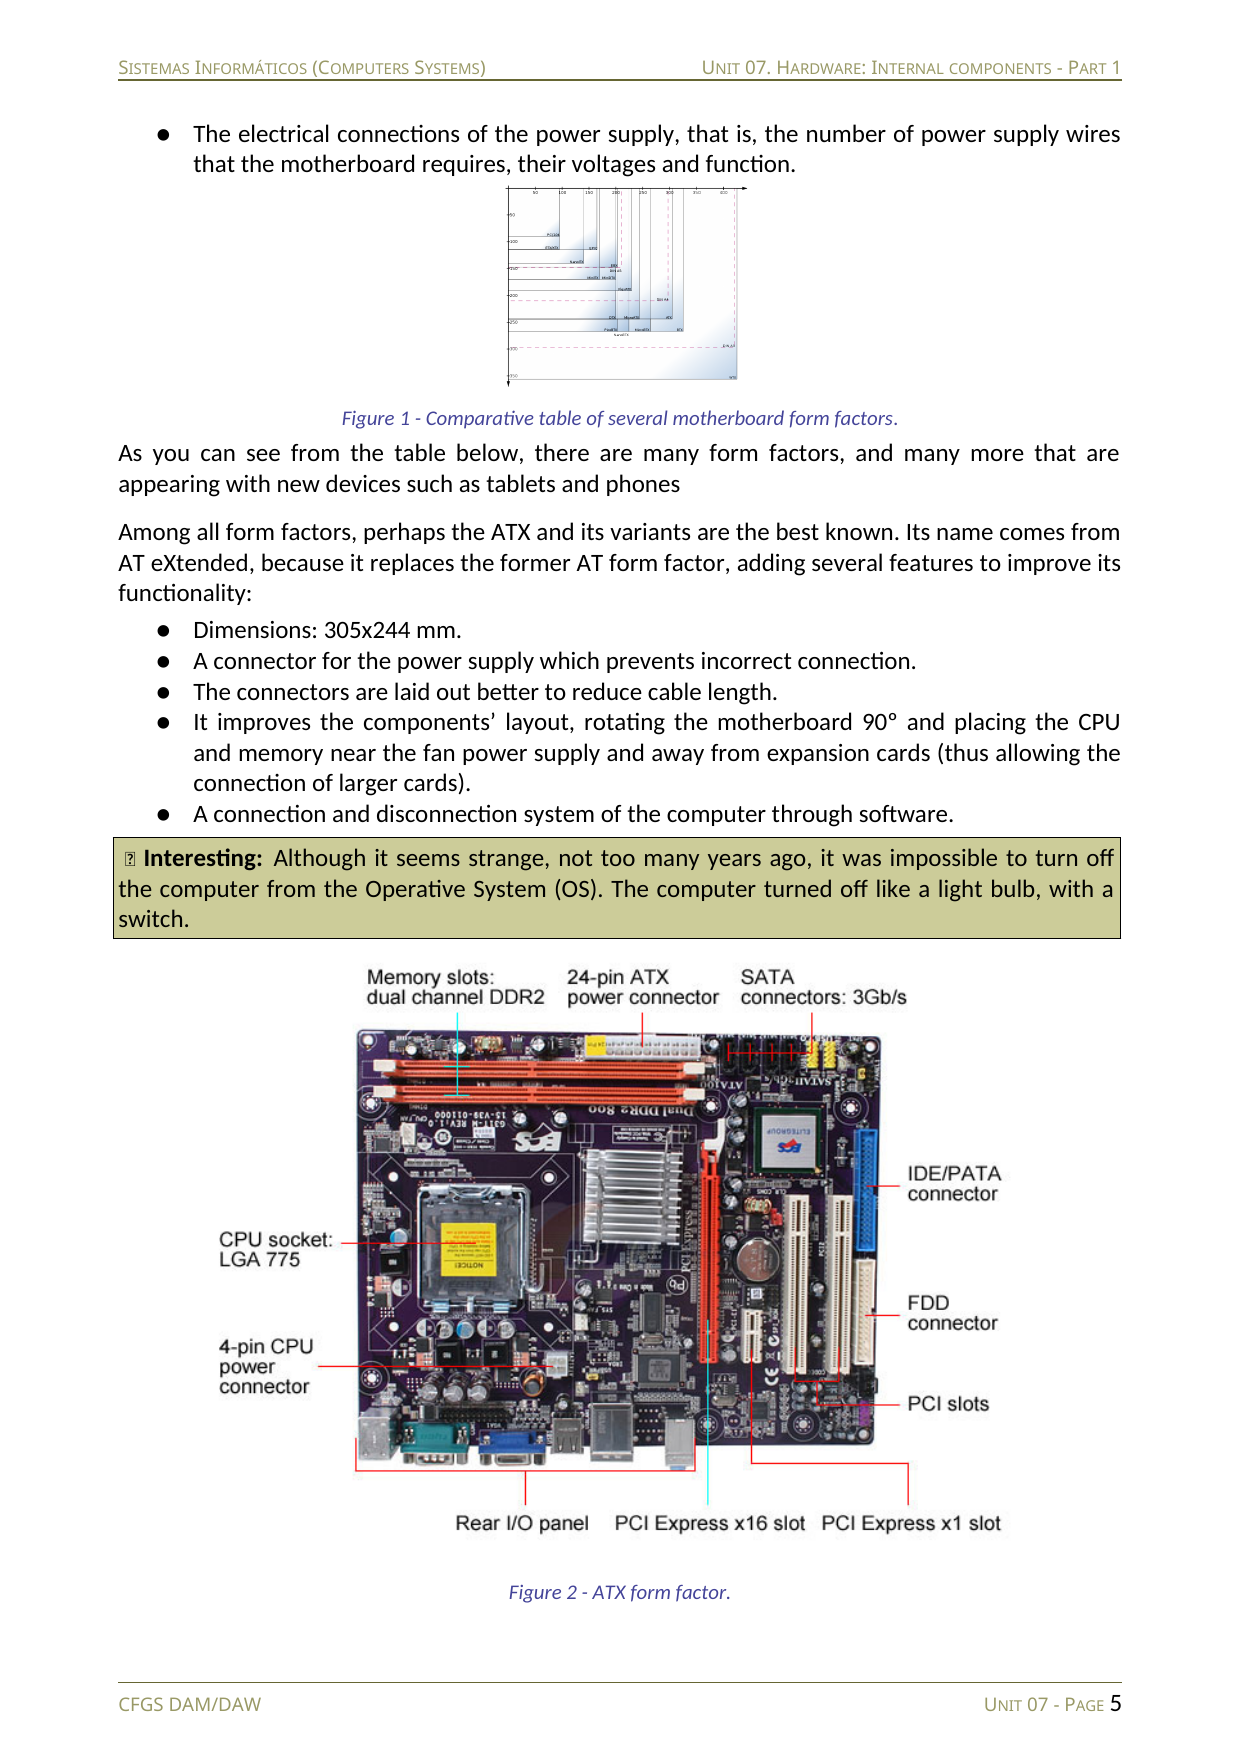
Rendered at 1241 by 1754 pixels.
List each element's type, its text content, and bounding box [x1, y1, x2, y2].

text Among all form factors, perhaps the ATX and its variants are the best known. Its name comes from AT eXtended, because it replaces the former AT form factor, adding several features to improve its functionality: [118, 517, 1122, 608]
picture [209, 953, 1031, 1550]
list The electrical connections of the power supply, that is, the number of power supply wires that the motherboard requires, their voltages and function. [156, 118, 1122, 179]
list The connectors are laid out better to reduce cable length. [156, 676, 1122, 706]
text 💬 Interesting: Although it seems strange, not too many years ago, it was impossible to turn off the computer from the Operative System (OS). The computer turned off like a light bulb, with a switch. [114, 838, 1120, 938]
text Figure 1 - Comparative table of several motherboard form factors. [118, 405, 1122, 431]
list A connection and disconnection system of the computer through software. [156, 798, 1122, 828]
list Dimensions: 305x244 mm. [156, 614, 1122, 645]
list A connector for the power supply which prevents incorrect connection. [156, 645, 1122, 676]
text Figure 2 - ATX form factor. [118, 1579, 1122, 1605]
picture [505, 185, 748, 387]
text As you can see from the table below, there are many form factors, and many more that are appearing with new devices such as tablets and phones [118, 437, 1122, 498]
list It improves the components’ layout, rotating the motherboard 90º and placing the CPU and memory near the fan power supply and away from expansion cards (thus allowing the connection of larger cards). [156, 706, 1122, 798]
